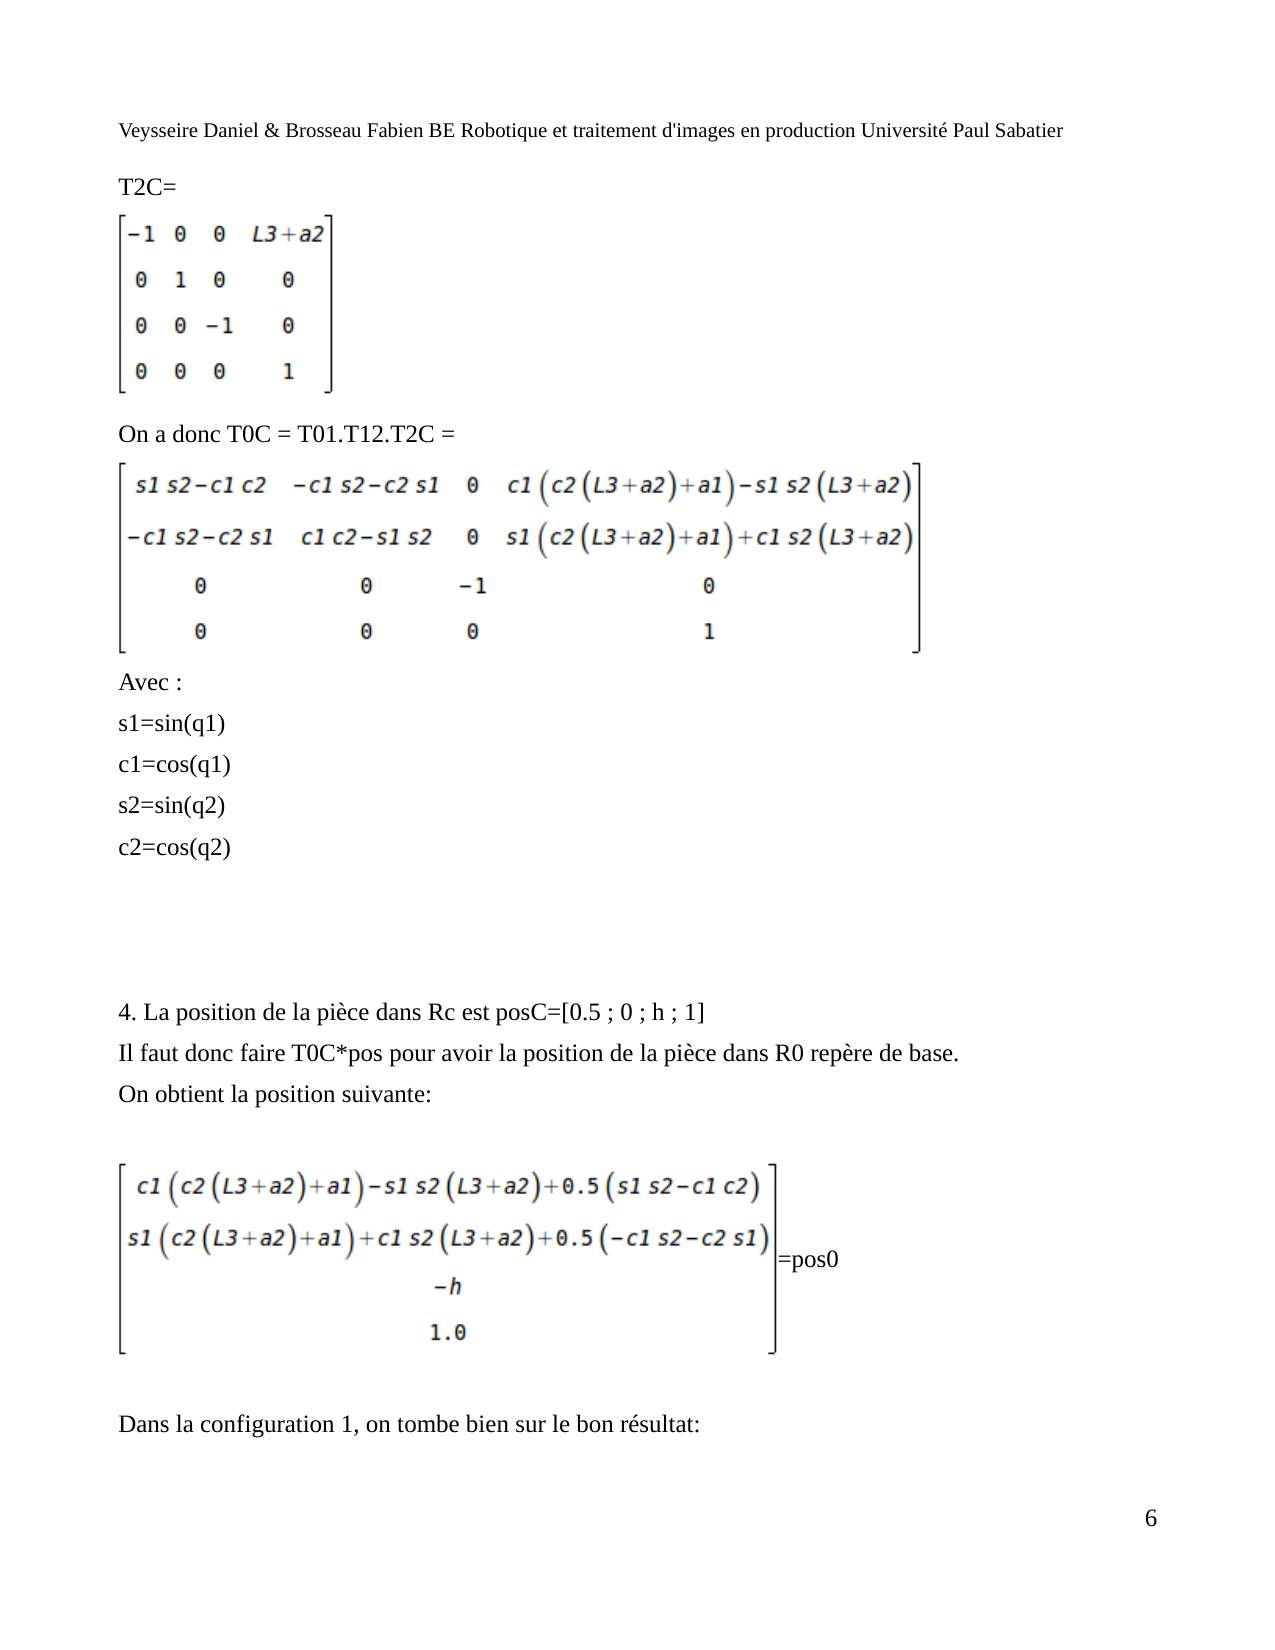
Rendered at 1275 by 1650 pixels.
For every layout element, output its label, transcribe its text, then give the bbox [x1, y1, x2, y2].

text Dans la configuration 1, on tombe bien sur le bon résultat: [118, 1409, 1157, 1438]
picture [118, 460, 922, 655]
text T2C= [118, 172, 1157, 200]
text On a donc T0C = T01.T12.T2C = [118, 419, 1157, 448]
picture [118, 212, 334, 395]
text On obtient la position suivante: [118, 1079, 1157, 1108]
text s2=sin(q2) [118, 790, 1157, 819]
text c2=cos(q2) [118, 832, 1157, 860]
text 4. La position de la pièce dans Rc est posC=[0.5 ; 0 ; h ; 1] [118, 997, 1157, 1025]
text c1=cos(q1) [118, 749, 1157, 778]
text Il faut donc faire T0C*pos pour avoir la position de la pièce dans R0 repère de base. [118, 1038, 1157, 1067]
text s1=sin(q1) [118, 708, 1157, 737]
text Avec : [118, 667, 1157, 695]
picture [118, 1161, 778, 1356]
text =pos0 [778, 1244, 1157, 1273]
